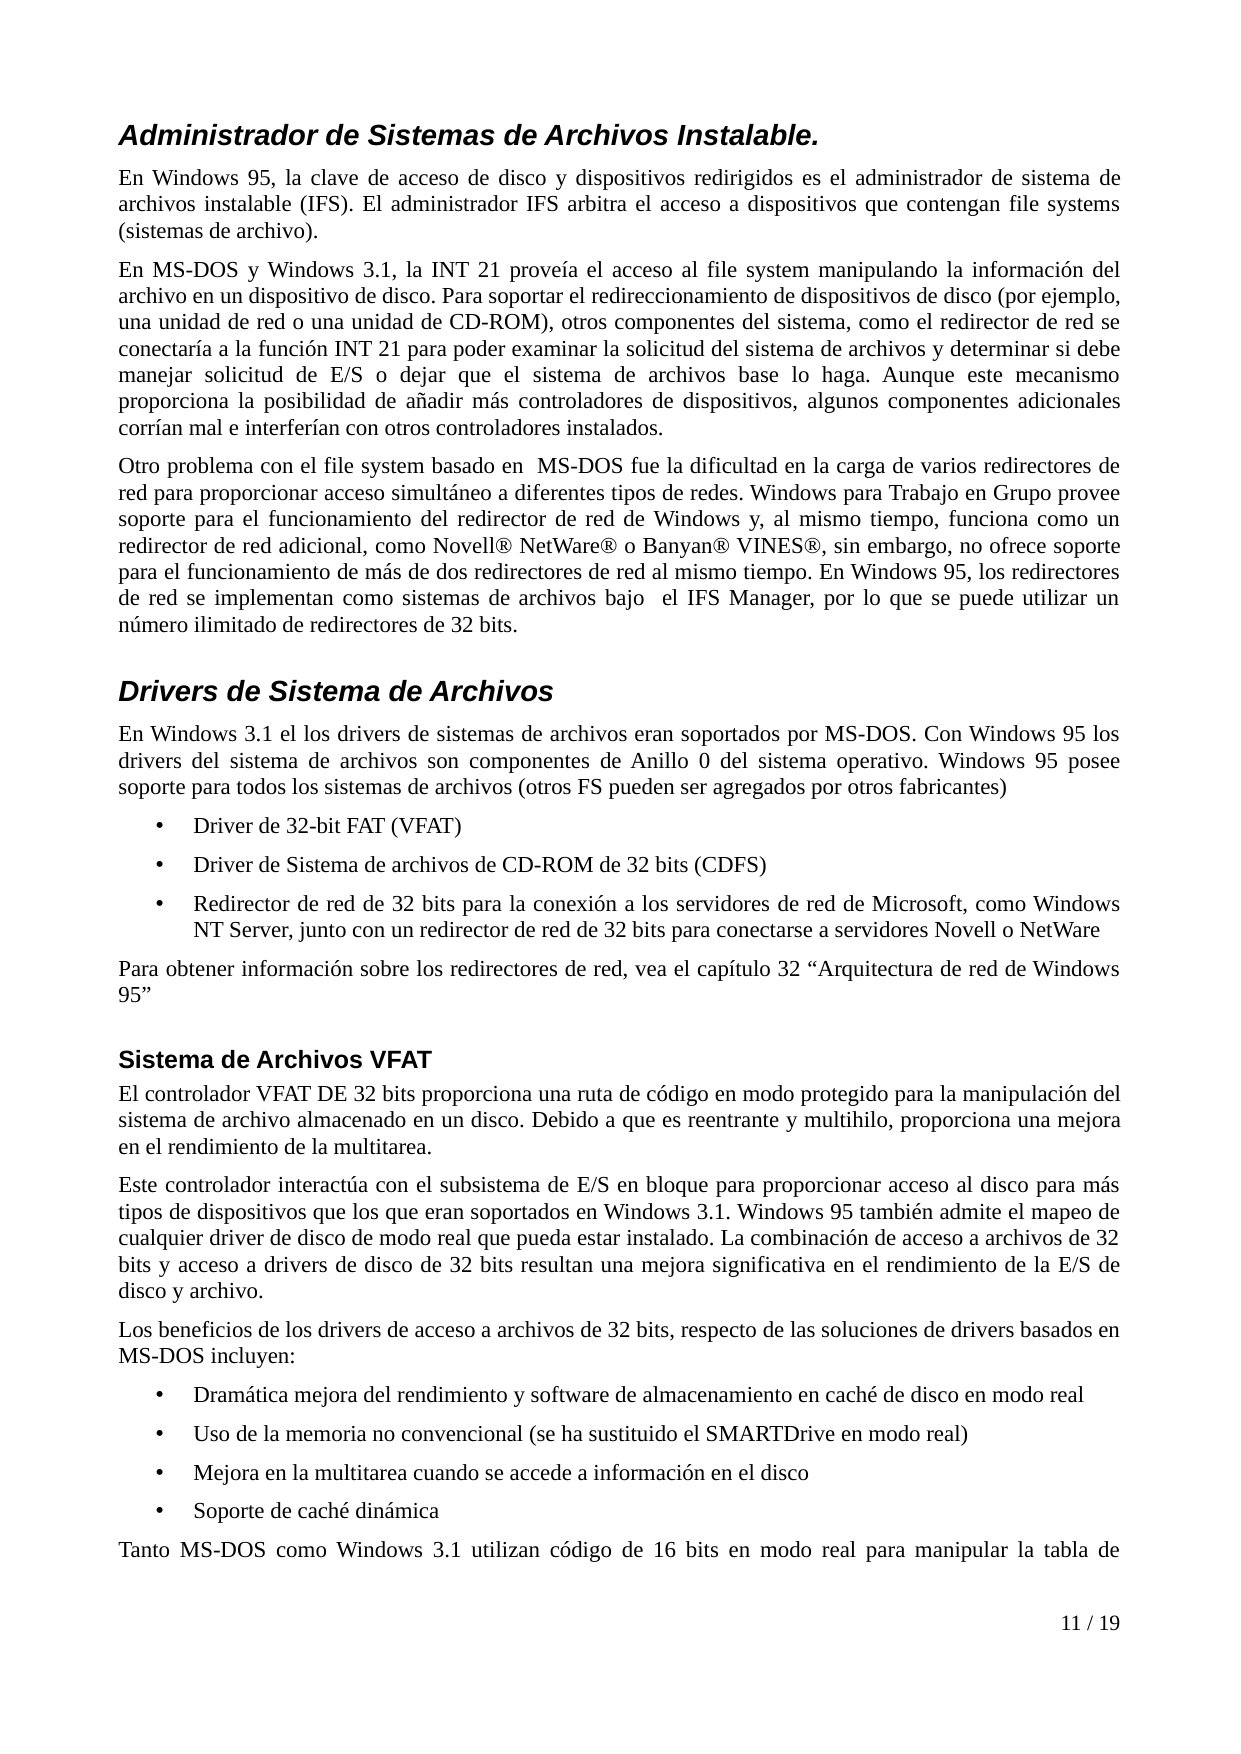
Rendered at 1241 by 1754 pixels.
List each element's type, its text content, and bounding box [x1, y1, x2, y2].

text Los beneficios de los drivers de acceso a archivos de 32 bits, respecto de las soluciones de drivers basados en MS-DOS incluyen: [118, 1316, 1122, 1368]
list Dramática mejora del rendimiento y software de almacenamiento en caché de disco en modo real [156, 1381, 1122, 1407]
text Este controlador interactúa con el subsistema de E/S en bloque para proporcionar acceso al disco para más tipos de dispositivos que los que eran soportados en Windows 3.1. Windows 95 también admite el mapeo de cualquier driver de disco de modo real que pueda estar instalado. La combinación de acceso a archivos de 32 bits y acceso a drivers de disco de 32 bits resultan una mejora significativa en el rendimiento de la E/S de disco y archivo. [118, 1172, 1122, 1303]
text El controlador VFAT DE 32 bits proporciona una ruta de código en modo protegido para la manipulación del sistema de archivo almacenado en un disco. Debido a que es reentrante y multihilo, proporciona una mejora en el rendimiento de la multitarea. [118, 1080, 1122, 1159]
text En Windows 3.1 el los drivers de sistemas de archivos eran soportados por MS-DOS. Con Windows 95 los drivers del sistema de archivos son componentes de Anillo 0 del sistema operativo. Windows 95 posee soporte para todos los sistemas de archivos (otros FS pueden ser agregados por otros fabricantes) [118, 720, 1122, 799]
text En MS-DOS y Windows 3.1, la INT 21 proveía el acceso al file system manipulando la información del archivo en un dispositivo de disco. Para soportar el redireccionamiento de dispositivos de disco (por ejemplo, una unidad de red o una unidad de CD-ROM), otros componentes del sistema, como el redirector de red se conectaría a la función INT 21 para poder examinar la solicitud del sistema de archivos y determinar si debe manejar solicitud de E/S o dejar que el sistema de archivos base lo haga. Aunque este mecanismo proporciona la posibilidad de añadir más controladores de dispositivos, algunos componentes adicionales corrían mal e interferían con otros controladores instalados. [118, 256, 1122, 440]
list Driver de Sistema de archivos de CD-ROM de 32 bits (CDFS) [156, 851, 1122, 877]
text Para obtener información sobre los redirectores de red, vea el capítulo 32 “Arquitectura de red de Windows 95” [118, 955, 1122, 1007]
text Otro problema con el file system basado en MS-DOS fue la dificultad en la carga de varios redirectores de red para proporcionar acceso simultáneo a diferentes tipos de redes. Windows para Trabajo en Grupo provee soporte para el funcionamiento del redirector de red de Windows y, al mismo tiempo, funciona como un redirector de red adicional, como Novell® NetWare® o Banyan® VINES®, sin embargo, no ofrece soporte para el funcionamiento de más de dos redirectores de red al mismo tiempo. En Windows 95, los redirectores de red se implementan como sistemas de archivos bajo el IFS Manager, por lo que se puede utilizar un número ilimitado de redirectores de 32 bits. [118, 453, 1122, 637]
list Soporte de caché dinámica [156, 1498, 1122, 1524]
text En Windows 95, la clave de acceso de disco y dispositivos redirigidos es el administrador de sistema de archivos instalable (IFS). El administrador IFS arbitra el acceso a dispositivos que contengan file systems (sistemas de archivo). [118, 164, 1122, 243]
subtitle Sistema de Archivos VFAT [118, 1045, 1122, 1073]
text Tanto MS-DOS como Windows 3.1 utilizan código de 16 bits en modo real para manipular la tabla de [118, 1536, 1122, 1563]
subtitle Drivers de Sistema de Archivos [118, 674, 1122, 708]
list Mejora en la multitarea cuando se accede a información en el disco [156, 1459, 1122, 1485]
subtitle Administrador de Sistemas de Archivos Instalable. [118, 118, 1122, 152]
list Uso de la memoria no convencional (se ha sustituido el SMARTDrive en modo real) [156, 1420, 1122, 1446]
list Driver de 32-bit FAT (VFAT) [156, 812, 1122, 838]
list Redirector de red de 32 bits para la conexión a los servidores de red de Microsoft, como Windows NT Server, junto con un redirector de red de 32 bits para conectarse a servidores Novell o NetWare [156, 889, 1122, 942]
